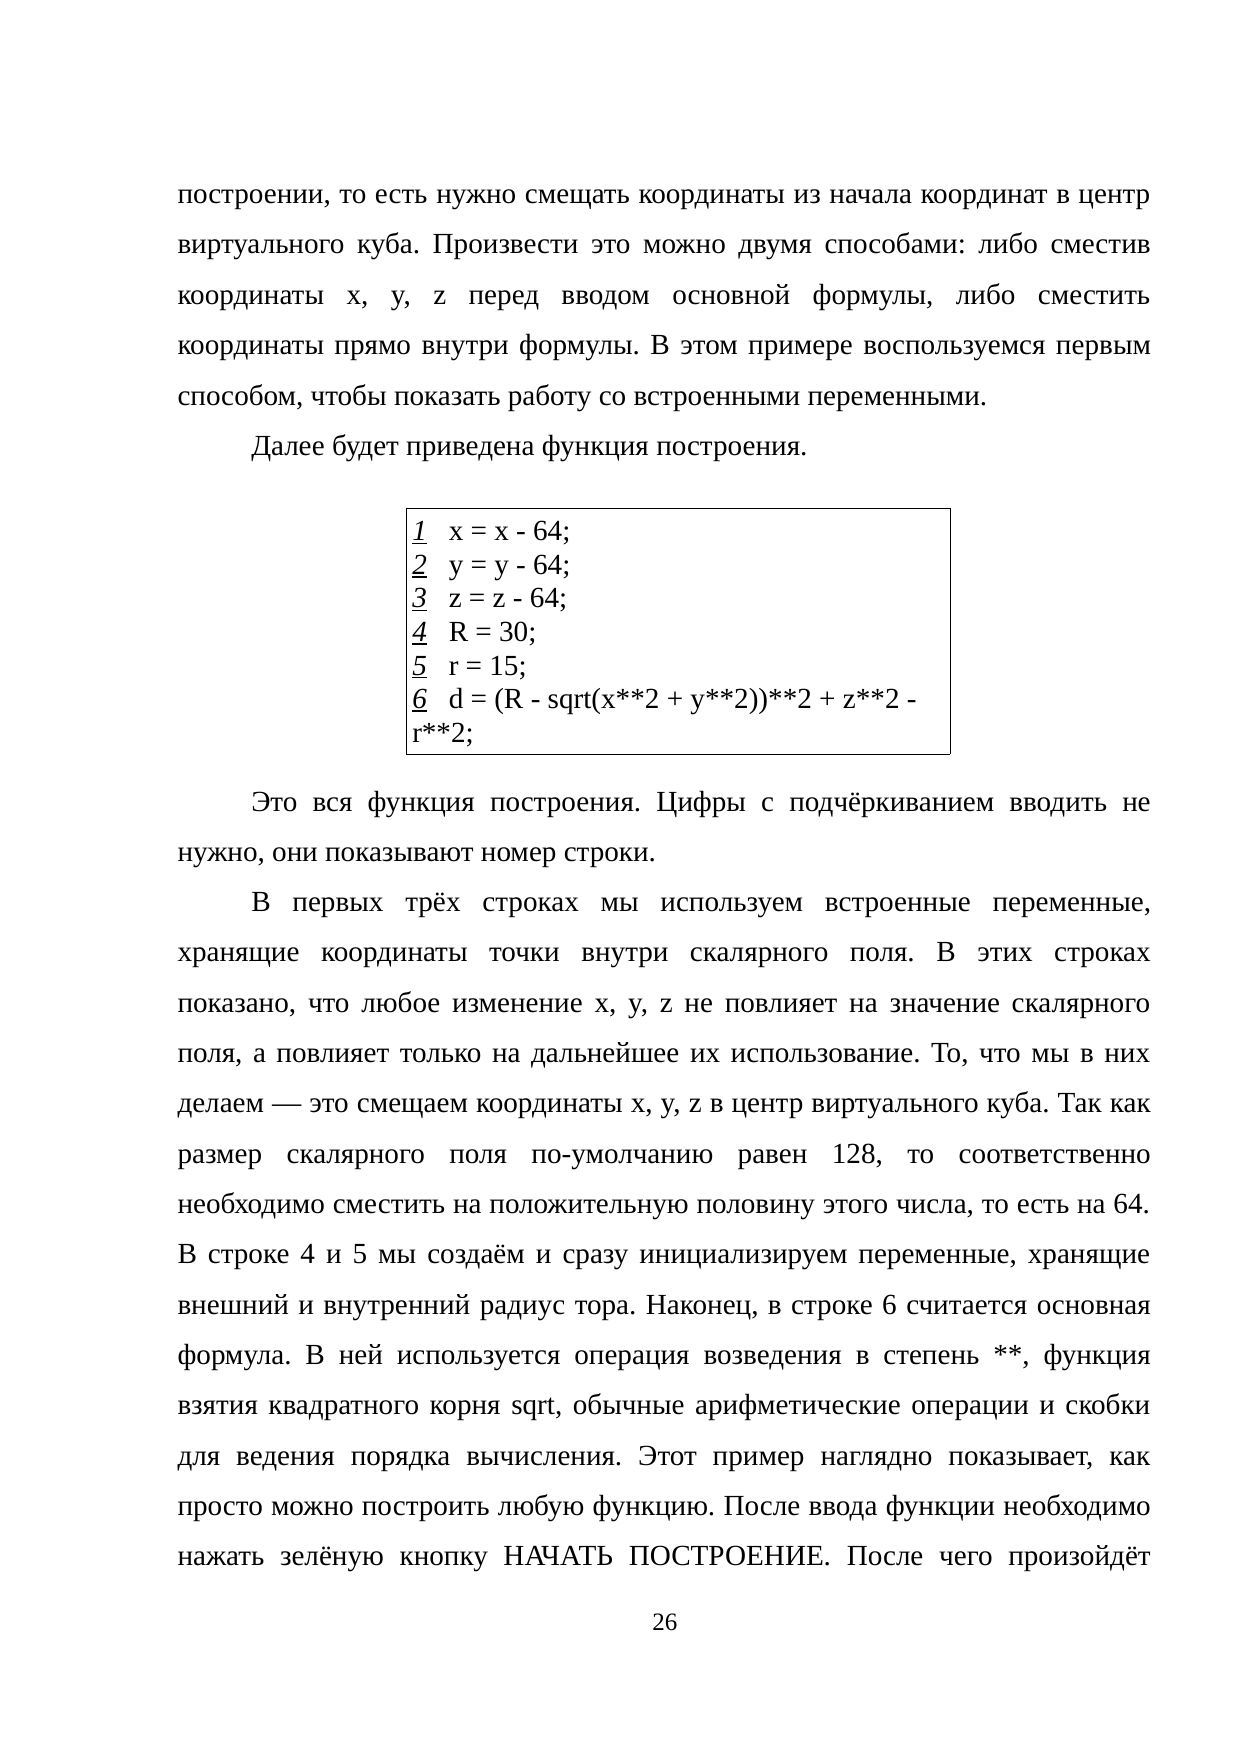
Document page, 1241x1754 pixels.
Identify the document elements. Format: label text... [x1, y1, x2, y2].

text построении, то есть нужно смещать координаты из начала координат в центр виртуального куба. Произвести это можно двумя способами: либо сместив координаты x, y, z перед вводом основной формулы, либо сместить координаты прямо внутри формулы. В этом примере воспользуемся первым способом, чтобы показать работу со встроенными переменными. [177, 176, 1152, 411]
table_header 1 x = x - 64; 2 y = y - 64; 3 z = z - 64; 4 R = 30; 5 r = 15; 6 d = (R - sqrt(x**2 + y**2))**2 + z**2 - r**2; [407, 509, 950, 754]
text Это вся функция построения. Цифры с подчёркиванием вводить не нужно, они показывают номер строки. [177, 784, 1152, 867]
text Далее будет приведена функция построения. [177, 428, 1152, 461]
text В первых трёх строках мы используем встроенные переменные, хранящие координаты точки внутри скалярного поля. В этих строках показано, что любое изменение x, y, z не повлияет на значение скалярного поля, а повлияет только на дальнейшее их использование. То, что мы в них делаем — это смещаем координаты x, y, z в центр виртуального куба. Так как размер скалярного поля по-умолчанию равен 128, то соответственно необходимо сместить на положительную половину этого числа, то есть на 64. В строке 4 и 5 мы создаём и сразу инициализируем переменные, хранящие внешний и внутренний радиус тора. Наконец, в строке 6 считается основная формула. В ней используется операция возведения в степень **, функция взятия квадратного корня sqrt, обычные арифметические операции и скобки для ведения порядка вычисления. Этот пример наглядно показывает, как просто можно построить любую функцию. После ввода функции необходимо нажать зелёную кнопку НАЧАТЬ ПОСТРОЕНИЕ. После чего произойдёт [177, 884, 1152, 1572]
